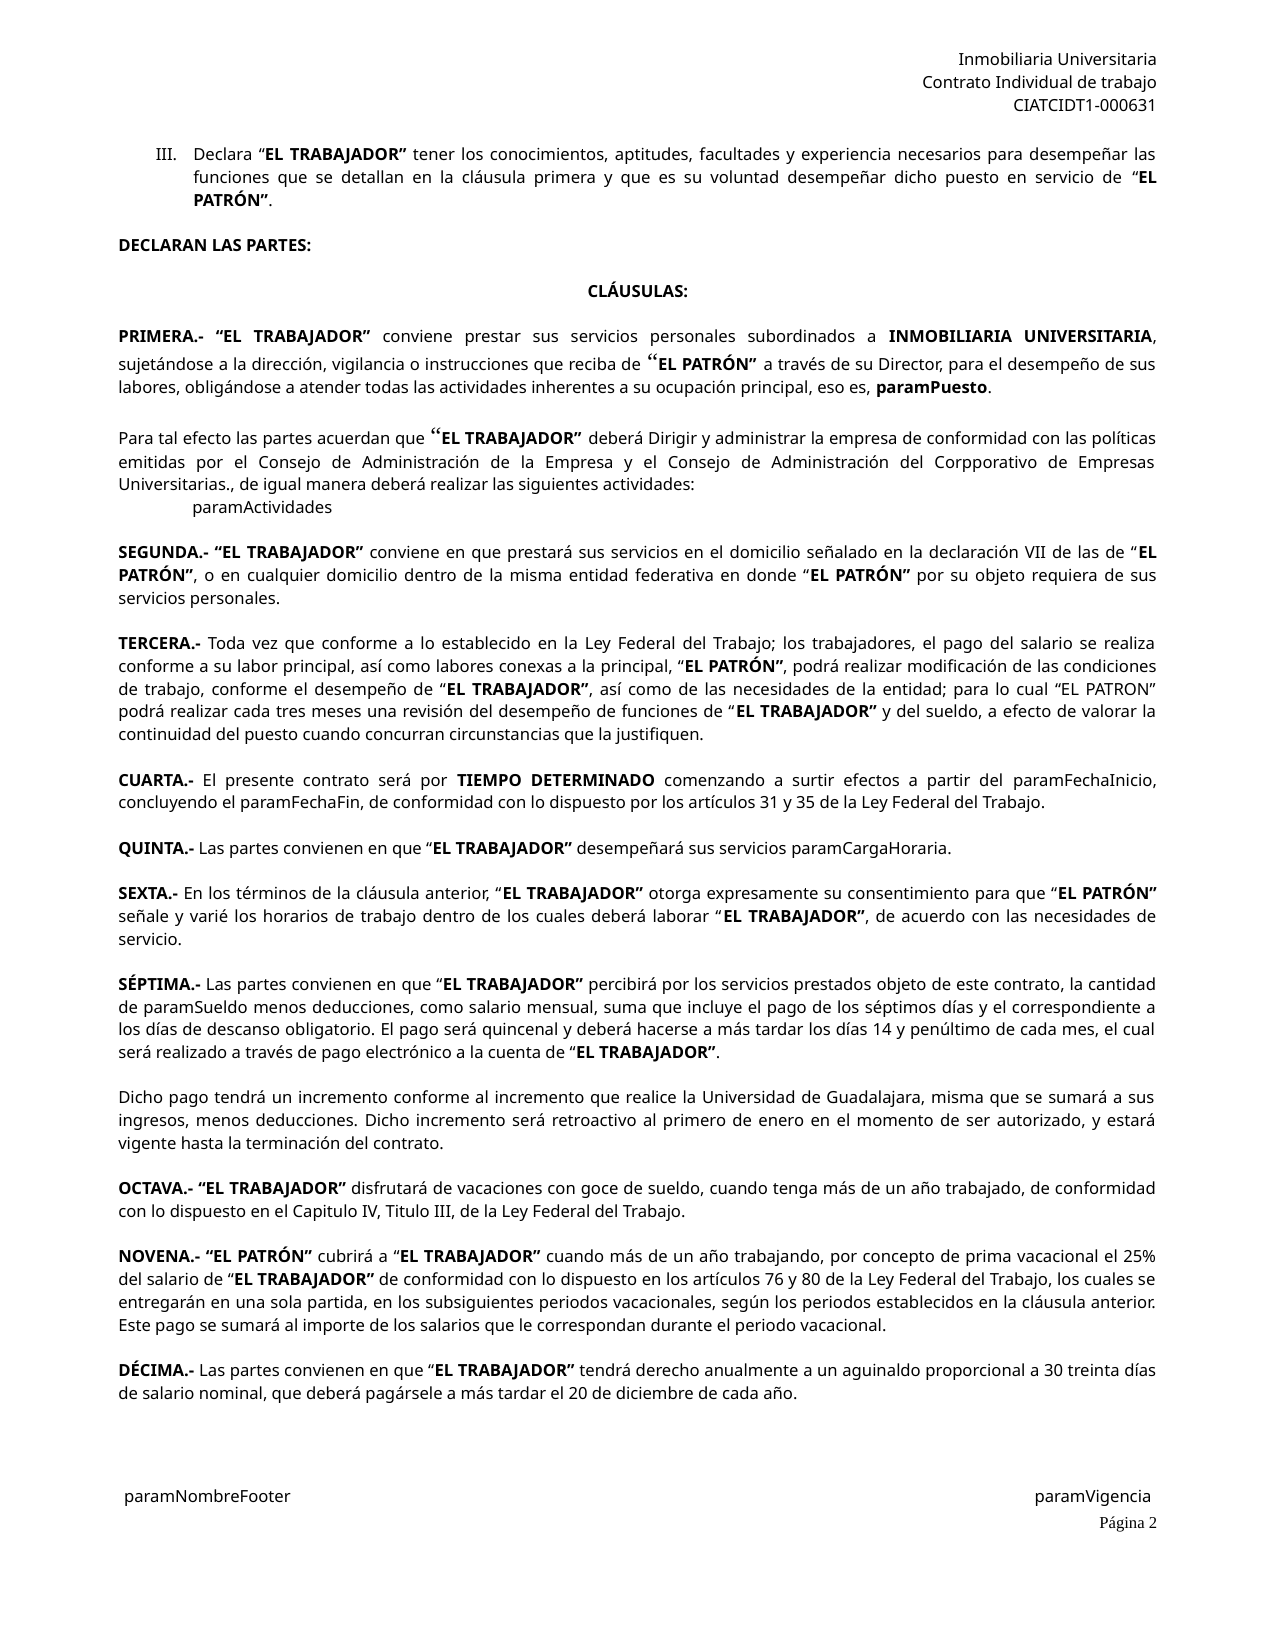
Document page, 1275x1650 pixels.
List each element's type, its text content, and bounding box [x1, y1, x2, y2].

text DÉCIMA.- Las partes convienen en que “EL TRABAJADOR” tendrá derecho anualmente a un aguinaldo proporcional a 30 treinta días de salario nominal, que deberá pagársele a más tardar el 20 de diciembre de cada año. [118, 1358, 1157, 1404]
text SÉPTIMA.- Las partes convienen en que “EL TRABAJADOR” percibirá por los servicios prestados objeto de este contrato, la cantidad de paramSueldo menos deducciones, como salario mensual, suma que incluye el pago de los séptimos días y el correspondiente a los días de descanso obligatorio. El pago será quincenal y deberá hacerse a más tardar los días 14 y penúltimo de cada mes, el cual será realizado a través de pago electrónico a la cuenta de “EL TRABAJADOR”. [118, 972, 1157, 1063]
text OCTAVA.- “EL TRABAJADOR” disfrutará de vacaciones con goce de sueldo, cuando tenga más de un año trabajado, de conformidad con lo dispuesto en el Capitulo IV, Titulo III, de la Ley Federal del Trabajo. [118, 1177, 1157, 1222]
text TERCERA.- Toda vez que conforme a lo establecido en la Ley Federal del Trabajo; los trabajadores, el pago del salario se realiza conforme a su labor principal, así como labores conexas a la principal, “EL PATRÓN”, podrá realizar modificación de las condiciones de trabajo, conforme el desempeño de “EL TRABAJADOR”, así como de las necesidades de la entidad; para lo cual “EL PATRON” podrá realizar cada tres meses una revisión del desempeño de funciones de “EL TRABAJADOR” y del sueldo, a efecto de valorar la continuidad del puesto cuando concurran circunstancias que la justifiquen. [118, 632, 1157, 745]
text SEXTA.- En los términos de la cláusula anterior, “EL TRABAJADOR” otorga expresamente su consentimiento para que “EL PATRÓN” señale y varié los horarios de trabajo dentro de los cuales deberá laborar “EL TRABAJADOR”, de acuerdo con las necesidades de servicio. [118, 882, 1157, 950]
text paramActividades [118, 496, 1157, 518]
text DECLARAN LAS PARTES: [118, 234, 1157, 256]
text SEGUNDA.- “EL TRABAJADOR” conviene en que prestará sus servicios en el domicilio señalado en la declaración VII de las de “EL PATRÓN”, o en cualquier domicilio dentro de la misma entidad federativa en donde “EL PATRÓN” por su objeto requiera de sus servicios personales. [118, 541, 1157, 609]
list Declara “EL TRABAJADOR” tener los conocimientos, aptitudes, facultades y experiencia necesarios para desempeñar las funciones que se detallan en la cláusula primera y que es su voluntad desempeñar dicho puesto en servicio de “EL PATRÓN”. [156, 143, 1157, 211]
text Para tal efecto las partes acuerdan que “EL TRABAJADOR” deberá Dirigir y administrar la empresa de conformidad con las políticas emitidas por el Consejo de Administración de la Empresa y el Consejo de Administración del Corpporativo de Empresas Universitarias., de igual manera deberá realizar las siguientes actividades: [118, 421, 1157, 496]
text Dicho pago tendrá un incremento conforme al incremento que realice la Universidad de Guadalajara, misma que se sumará a sus ingresos, menos deducciones. Dicho incremento será retroactivo al primero de enero en el momento de ser autorizado, y estará vigente hasta la terminación del contrato. [118, 1086, 1157, 1154]
text PRIMERA.- “EL TRABAJADOR” conviene prestar sus servicios personales subordinados a INMOBILIARIA UNIVERSITARIA, sujetándose a la dirección, vigilancia o instrucciones que reciba de “EL PATRÓN” a través de su Director, para el desempeño de sus labores, obligándose a atender todas las actividades inherentes a su ocupación principal, eso es, paramPuesto. [118, 324, 1157, 399]
text NOVENA.- “EL PATRÓN” cubrirá a “EL TRABAJADOR” cuando más de un año trabajando, por concepto de prima vacacional el 25% del salario de “EL TRABAJADOR” de conformidad con lo dispuesto en los artículos 76 y 80 de la Ley Federal del Trabajo, los cuales se entregarán en una sola partida, en los subsiguientes periodos vacacionales, según los periodos establecidos en la cláusula anterior. Este pago se sumará al importe de los salarios que le correspondan durante el periodo vacacional. [118, 1245, 1157, 1336]
text CLÁUSULAS: [118, 279, 1157, 302]
text QUINTA.- Las partes convienen en que “EL TRABAJADOR” desempeñará sus servicios paramCargaHoraria. [118, 836, 1157, 859]
text CUARTA.- El presente contrato será por TIEMPO DETERMINADO comenzando a surtir efectos a partir del paramFechaInicio, concluyendo el paramFechaFin, de conformidad con lo dispuesto por los artículos 31 y 35 de la Ley Federal del Trabajo. [118, 768, 1157, 813]
